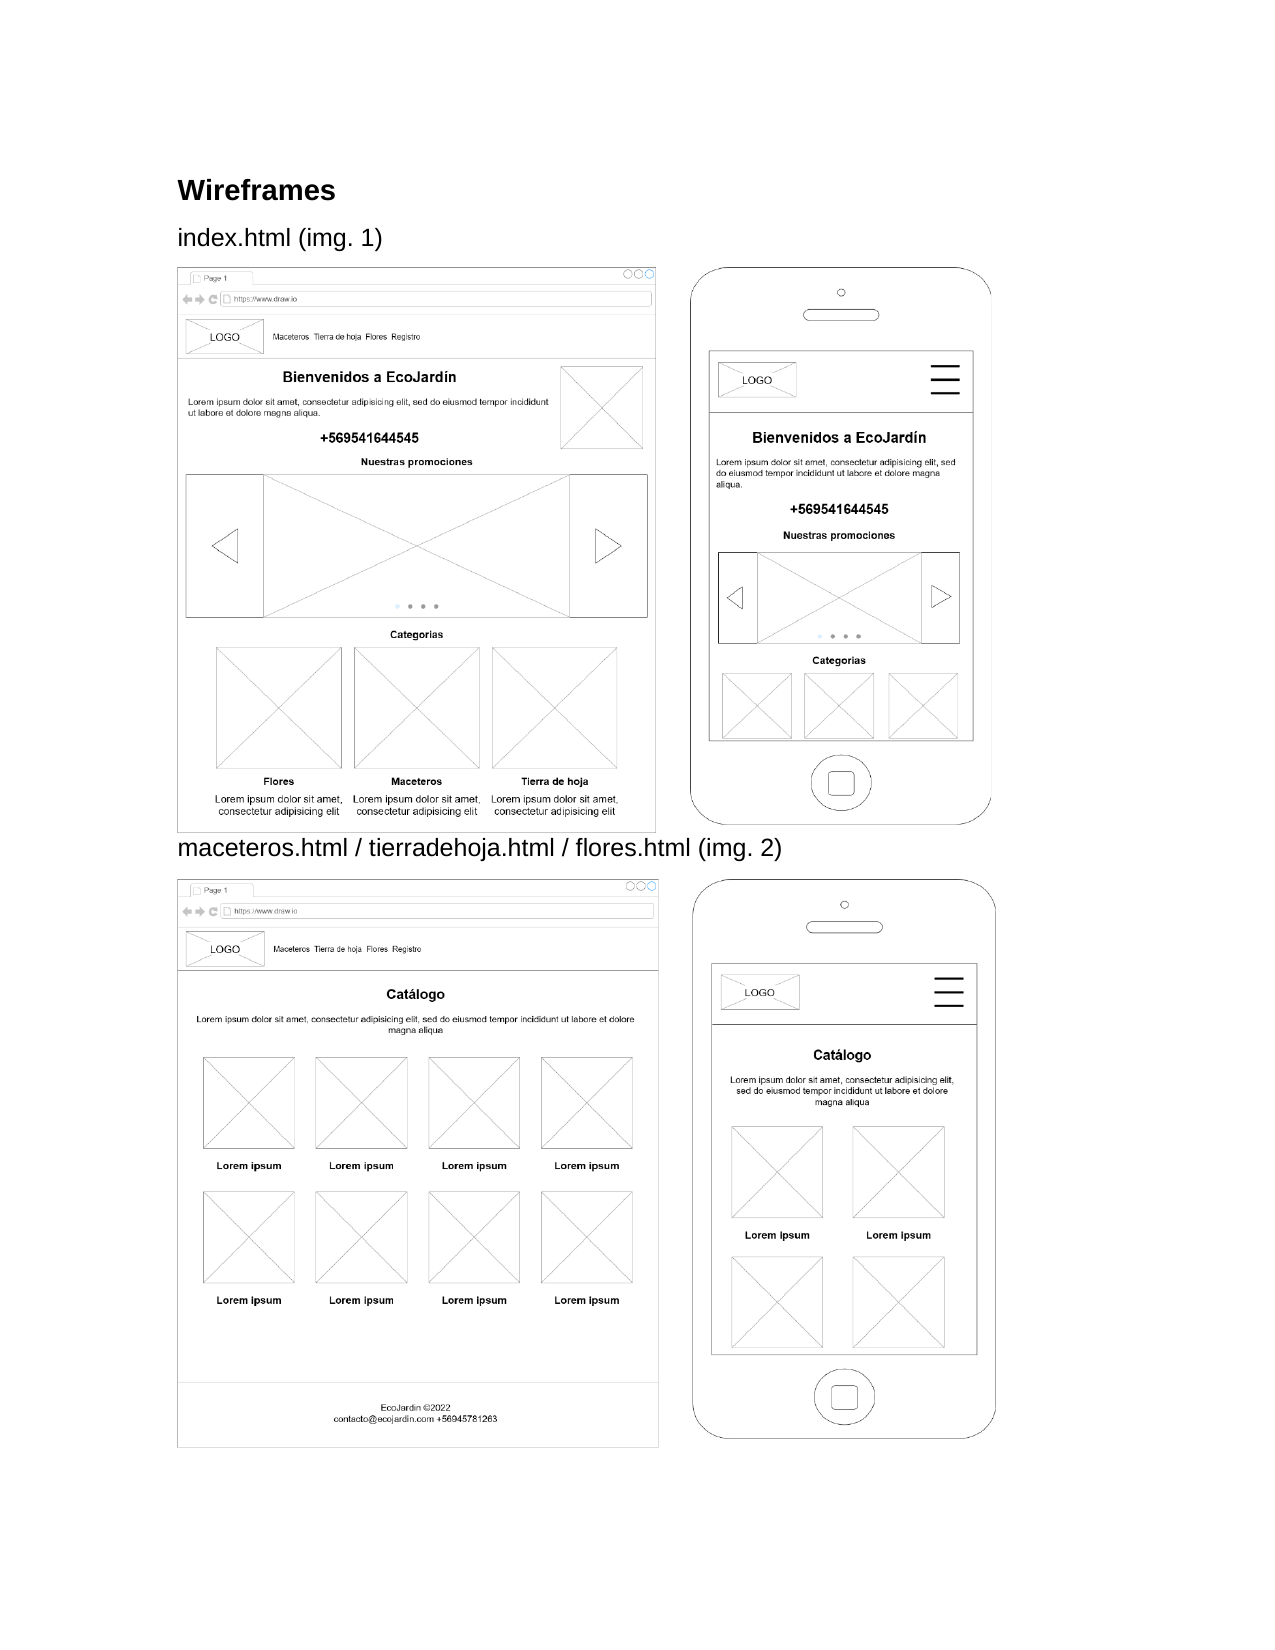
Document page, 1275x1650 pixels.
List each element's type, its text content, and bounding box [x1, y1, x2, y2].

text maceteros.html / tierradehoja.html / flores.html (img. 2) [177, 314, 1098, 861]
picture [177, 879, 996, 1469]
picture [177, 267, 992, 833]
text index.html (img. 1) [177, 223, 1098, 252]
subtitle Wireframes [177, 173, 1098, 206]
